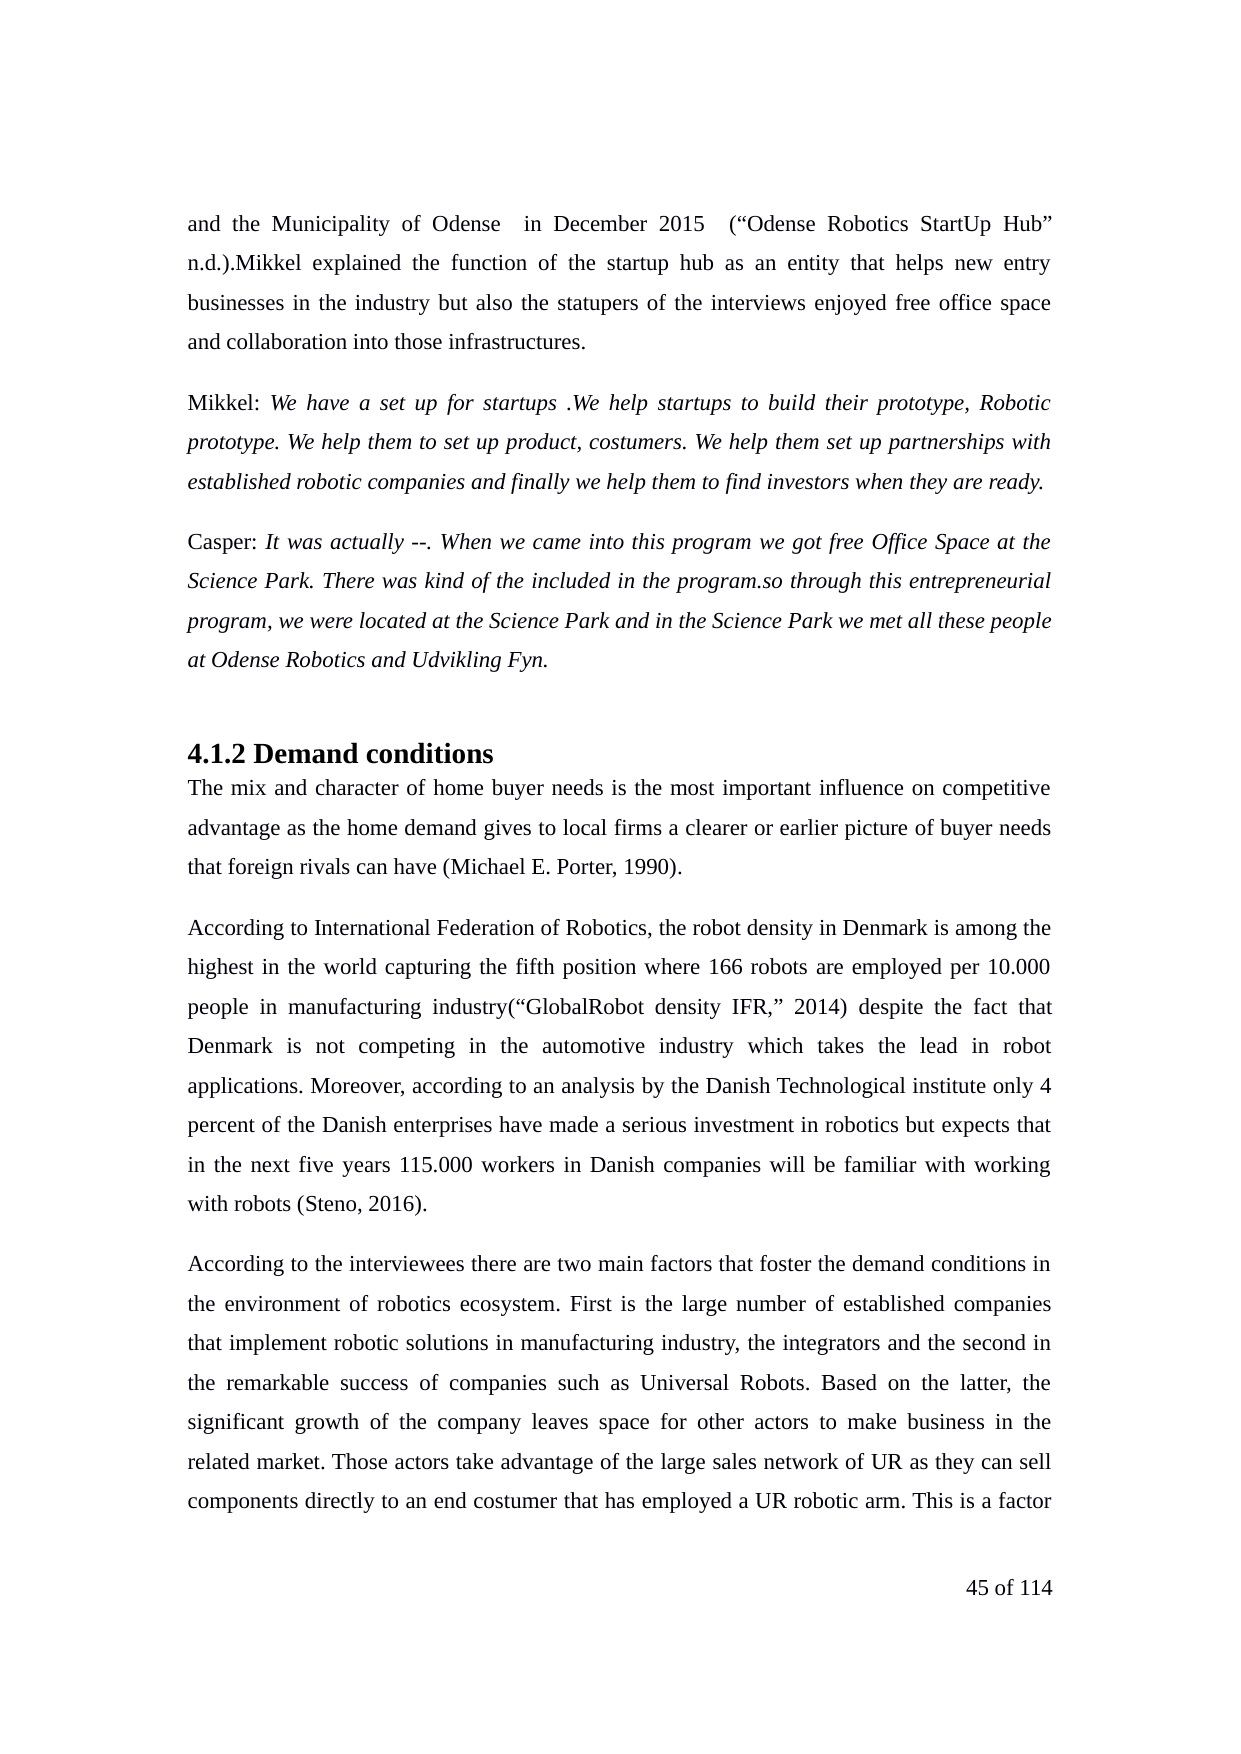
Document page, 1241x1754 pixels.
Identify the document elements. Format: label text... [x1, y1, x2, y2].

text According to the interviewees there are two main factors that foster the demand conditions in the environment of robotics ecosystem. First is the large number of established companies that implement robotic solutions in manufacturing industry, the integrators and the second in the remarkable success of companies such as Universal Robots. Based on the latter, the significant growth of the company leaves space for other actors to make business in the related market. Those actors take advantage of the large sales network of UR as they can sell components directly to an end costumer that has employed a UR robotic arm. This is a factor [187, 1250, 1053, 1514]
text The mix and character of home buyer needs is the most important influence on competitive advantage as the home demand gives to local firms a clearer or earlier picture of buyer needs that foreign rivals can have (Michael E. Porter, 1990). [187, 774, 1053, 880]
text Casper: It was actually --. When we came into this program we got free Office Space at the Science Park. There was kind of the included in the program.so through this entrepreneurial program, we were located at the Science Park and in the Science Park we met all these people at Odense Robotics and Udvikling Fyn. [187, 528, 1053, 673]
text According to International Federation of Robotics, the robot density in Denmark is among the highest in the world capturing the fifth position where 166 robots are employed per 10.000 people in manufacturing industry(“GlobalRobot density IFR,” 2014) despite the fact that Denmark is not competing in the automotive industry which takes the lead in robot applications. Moreover, according to an analysis by the Danish Technological institute only 4 percent of the Danish enterprises have made a serious investment in robotics but expects that in the next five years 115.000 workers in Danish companies will be familiar with working with robots (Steno, 2016). [187, 914, 1053, 1216]
text Mikkel: We have a set up for startups .We help startups to build their prototype, Robotic prototype. We help them to set up product, costumers. We help them set up partnerships with established robotic companies and finally we help them to find investors when they are ready. [187, 389, 1053, 494]
text and the Municipality of Odense in December 2015 (“Odense Robotics StartUp Hub” n.d.).Mikkel explained the function of the startup hub as an entity that helps new entry businesses in the industry but also the statupers of the interviews enjoyed free office space and collaboration into those infrastructures. [187, 210, 1053, 355]
subtitle 4.1.2 Demand conditions [187, 736, 1053, 769]
